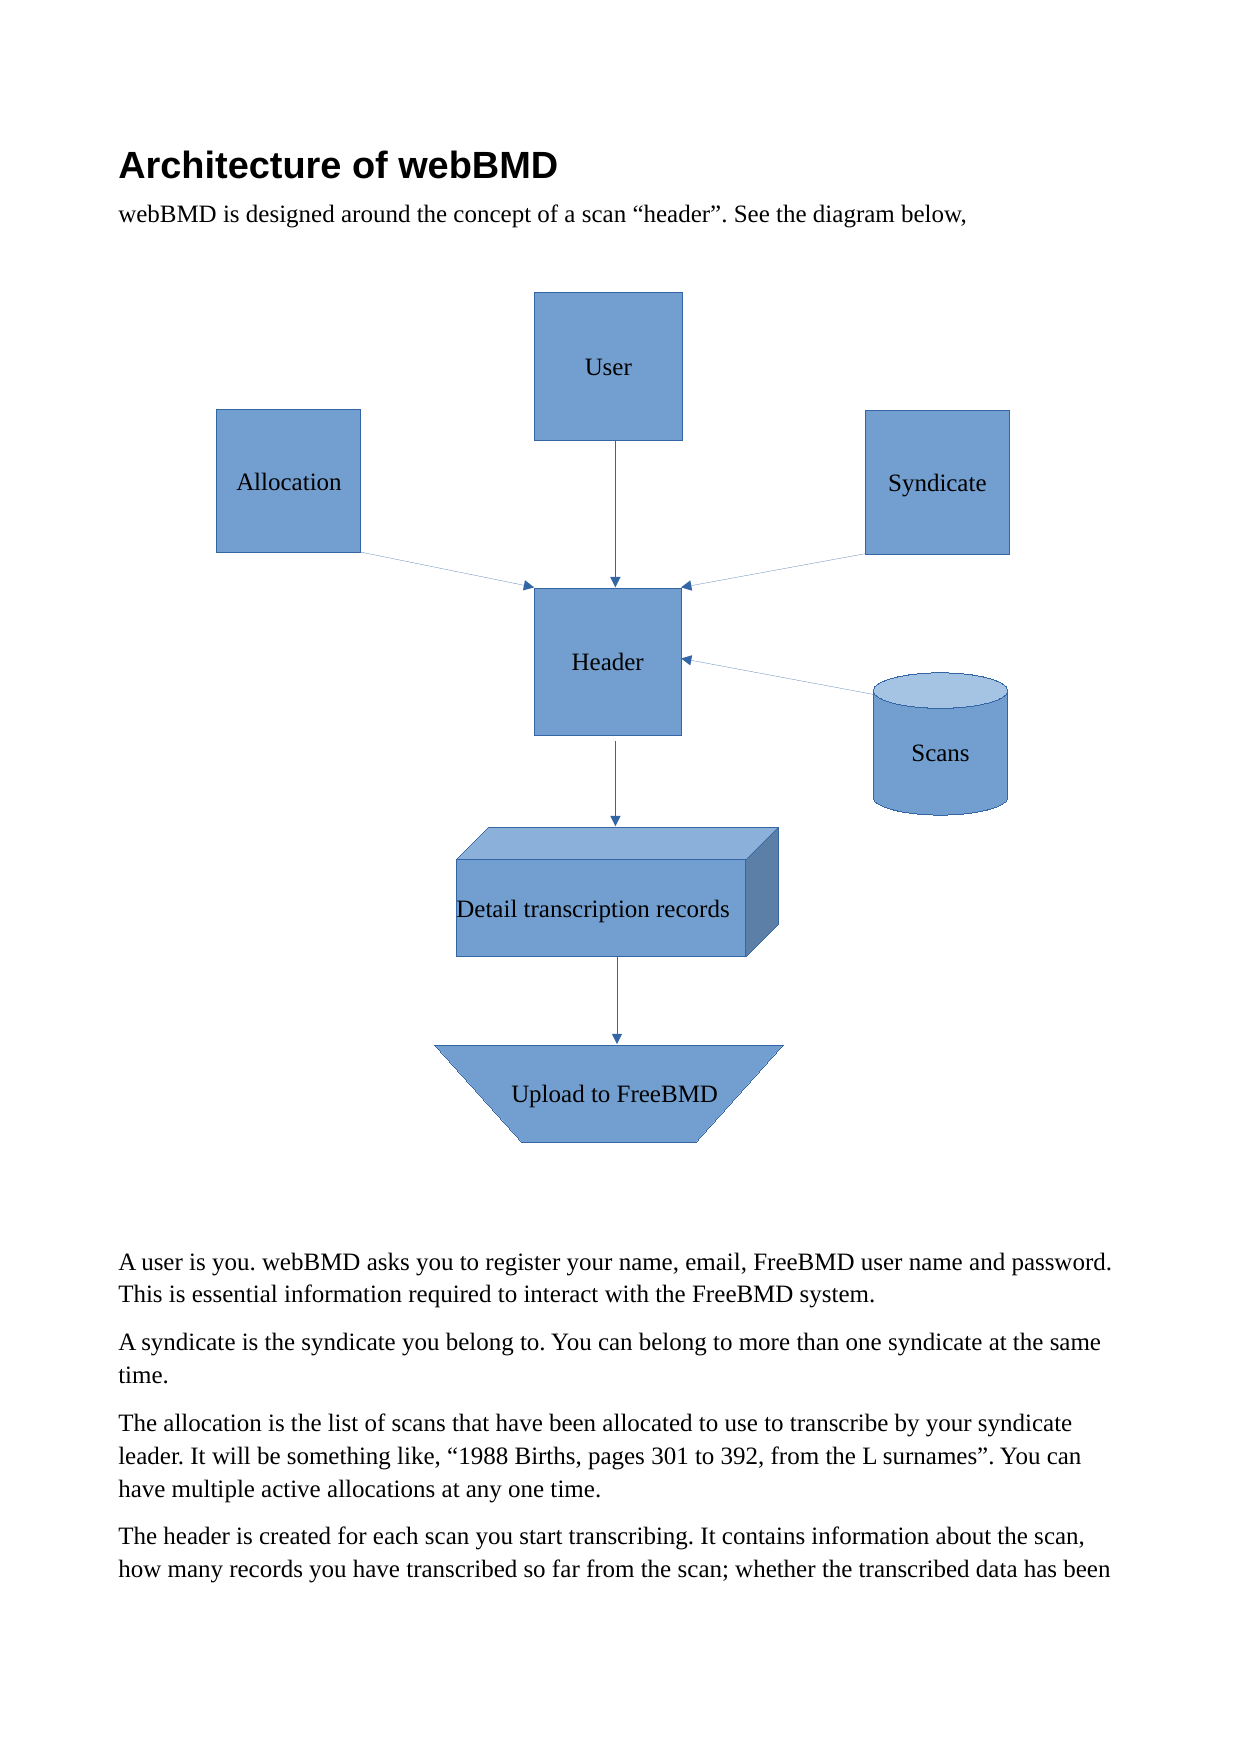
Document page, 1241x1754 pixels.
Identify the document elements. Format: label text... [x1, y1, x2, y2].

text A syndicate is the syndicate you belong to. You can belong to more than one syndicate at the same time. [118, 1327, 1122, 1389]
subtitle Architecture of webBMD [118, 143, 1122, 187]
text webBMD is designed around the concept of a scan “header”. See the diagram below, [118, 199, 1122, 228]
text The header is created for each scan you start transcribing. It contains information about the scan, how many records you have transcribed so far from the scan; whether the transcribed data has been [118, 1521, 1122, 1583]
text The allocation is the list of scans that have been allocated to use to transcribe by your syndicate leader. It will be something like, “1988 Births, pages 301 to 392, from the L surnames”. You can have multiple active allocations at any one time. [118, 1408, 1122, 1503]
text A user is you. webBMD asks you to register your name, email, FreeBMD user name and password. This is essential information required to interact with the FreeBMD system. [118, 1247, 1122, 1308]
